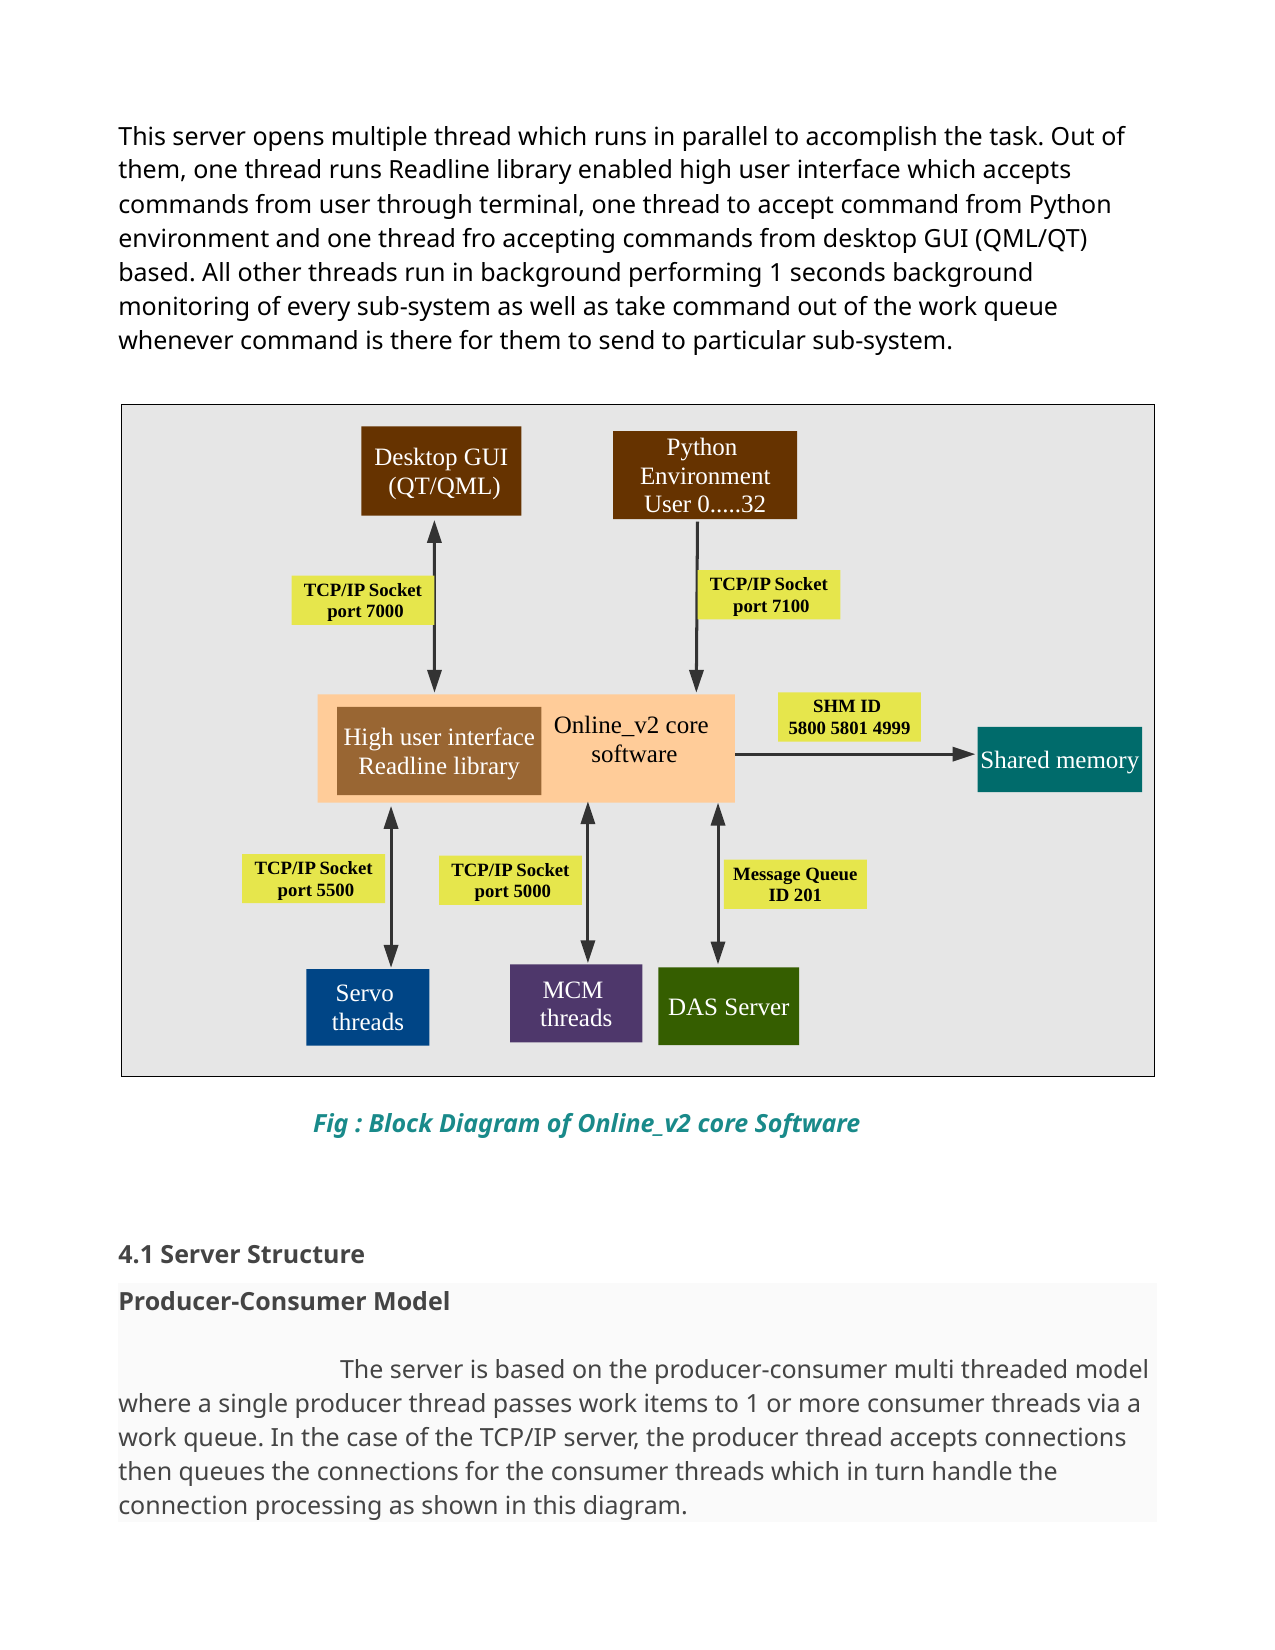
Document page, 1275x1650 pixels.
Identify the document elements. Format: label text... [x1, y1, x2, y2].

subtitle 4.1 Server Structure [118, 1237, 1157, 1271]
text This server opens multiple thread which runs in parallel to accomplish the task. Out of them, one thread runs Readline library enabled high user interface which accepts commands from user through terminal, one thread to accept command from Python environment and one thread fro accepting commands from desktop GUI (QML/QT) based. All other threads run in background performing 1 seconds background monitoring of every sub-system as well as take command out of the work queue whenever command is there for them to send to particular sub-system. [118, 118, 1157, 357]
subtitle Producer-Consumer Model [118, 1283, 1157, 1317]
text Fig : Block Diagram of Online_v2 core Software [118, 1106, 1157, 1140]
text The server is based on the producer-consumer multi threaded model where a single producer thread passes work items to 1 or more consumer threads via a work queue. In the case of the TCP/IP server, the producer thread accepts connections then queues the connections for the consumer threads which in turn handle the connection processing as shown in this diagram. [118, 1351, 1157, 1522]
